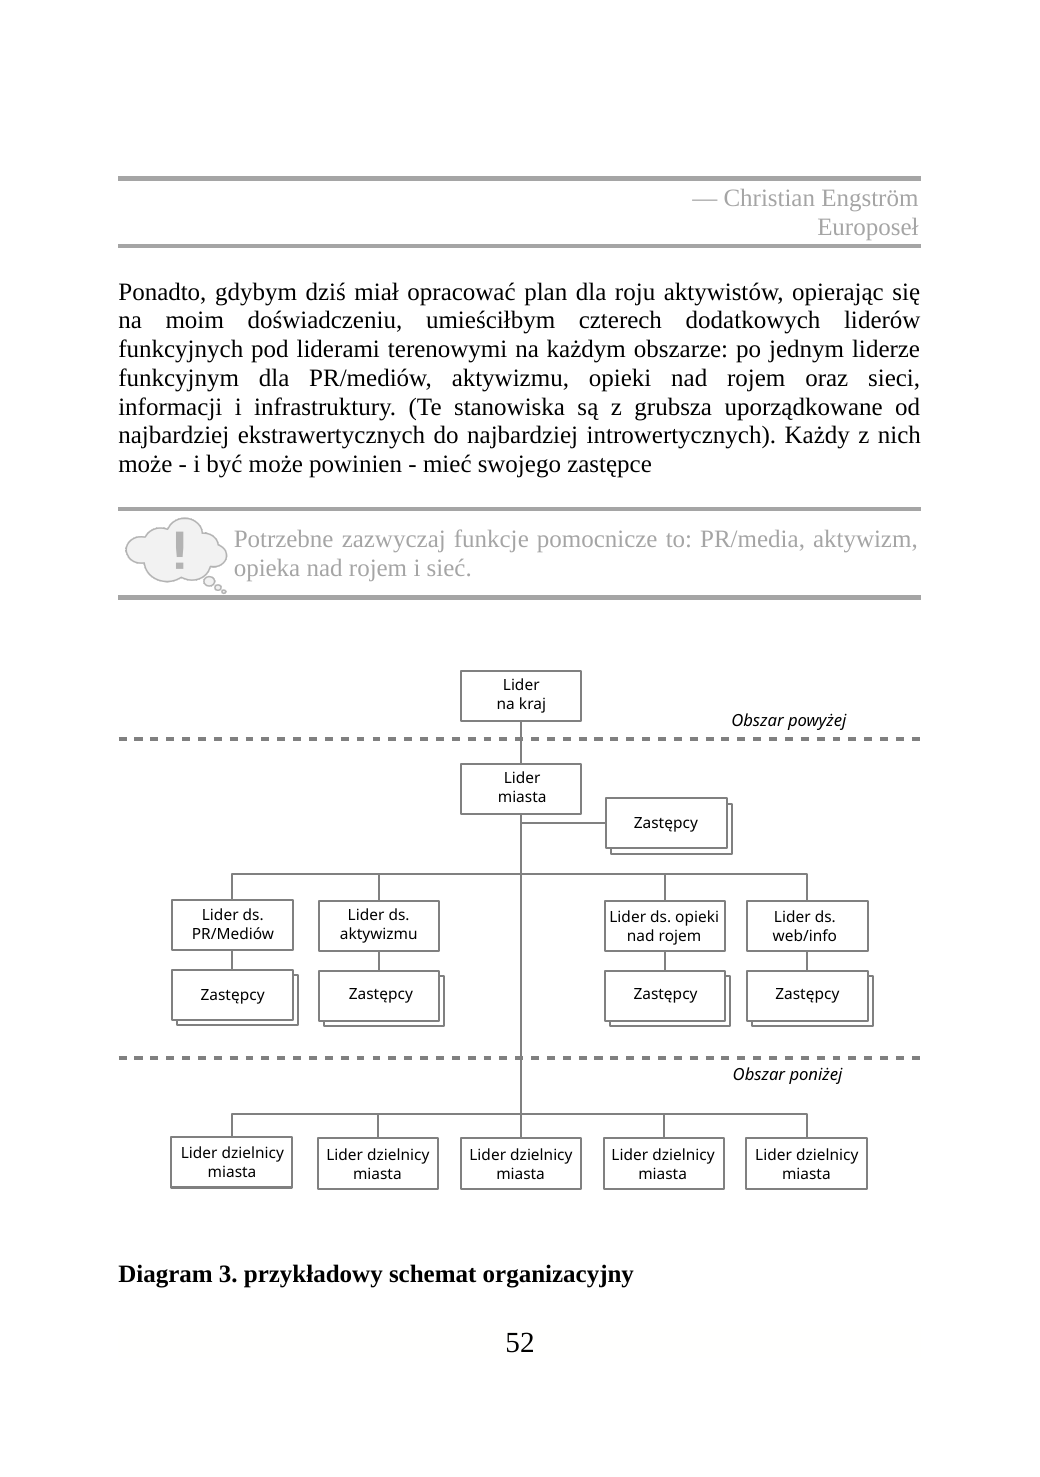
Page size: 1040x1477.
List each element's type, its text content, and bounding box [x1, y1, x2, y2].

table_header — Christian Engström Europoseł [118, 181, 921, 244]
text Diagram 3. przykładowy schemat organizacyjny [118, 1259, 921, 1288]
table_header [118, 511, 231, 595]
text Ponadto, gdybym dziś miał opracować plan dla roju aktywistów, opierając się na moim doświadczeniu, umieściłbym czterech dodatkowych liderów funkcyjnych pod liderami terenowymi na każdym obszarze: po jednym liderze funkcyjnym dla PR/mediów, aktywizmu, opieki nad rojem oraz sieci, informacji i infrastruktury. (Te stanowiska są z grubsza uporządkowane od najbardziej ekstrawertycznych do najbardziej introwertycznych). Każdy z nich może - i być może powinien - mieć swojego zastępce [118, 277, 921, 478]
picture [121, 513, 231, 599]
table_header Potrzebne zazwyczaj funkcje pomocnicze to: PR/media, aktywizm, opieka nad rojem i sieć. [231, 511, 921, 595]
